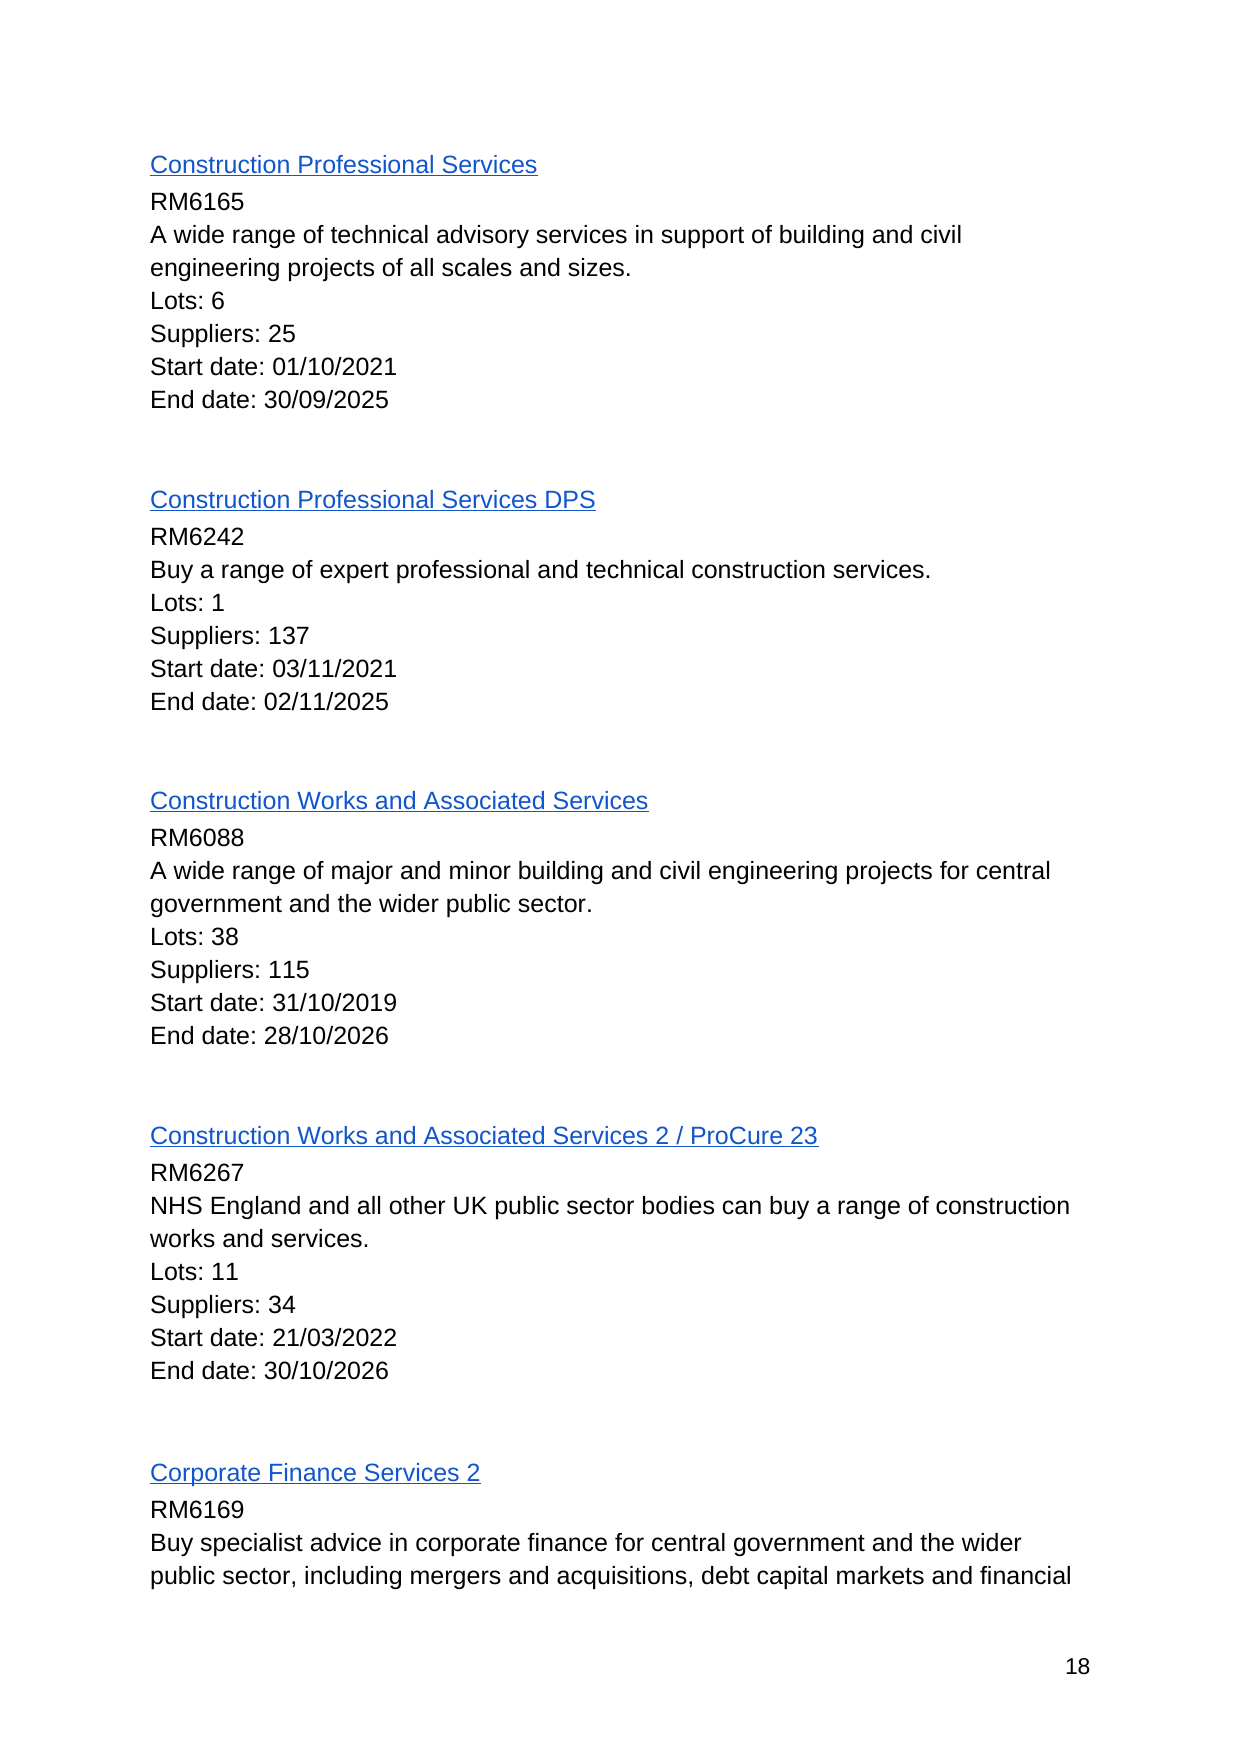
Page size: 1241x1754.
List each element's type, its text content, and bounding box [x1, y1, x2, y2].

text Lots: 11 [150, 1257, 1090, 1286]
text RM6267 [150, 1158, 1090, 1187]
subtitle Construction Professional Services [150, 150, 1090, 179]
text Lots: 1 [150, 588, 1090, 616]
subtitle Construction Works and Associated Services [150, 786, 1090, 815]
text RM6165 [150, 187, 1090, 216]
text A wide range of major and minor building and civil engineering projects for central government and the wider public sector. [150, 856, 1090, 918]
text Lots: 6 [150, 286, 1090, 315]
text End date: 30/10/2026 [150, 1356, 1090, 1385]
text NHS England and all other UK public sector bodies can buy a range of construction works and services. [150, 1191, 1090, 1253]
text Suppliers: 115 [150, 955, 1090, 984]
text End date: 28/10/2026 [150, 1021, 1090, 1050]
text Lots: 38 [150, 922, 1090, 951]
text Suppliers: 137 [150, 621, 1090, 649]
text Suppliers: 25 [150, 319, 1090, 348]
text End date: 02/11/2025 [150, 687, 1090, 716]
text RM6088 [150, 823, 1090, 852]
text Buy a range of expert professional and technical construction services. [150, 555, 1090, 583]
text Suppliers: 34 [150, 1290, 1090, 1319]
subtitle Construction Works and Associated Services 2 / ProCure 23 [150, 1121, 1090, 1149]
text A wide range of technical advisory services in support of building and civil engineering projects of all scales and sizes. [150, 220, 1090, 282]
text Start date: 01/10/2021 [150, 352, 1090, 381]
text Start date: 31/10/2019 [150, 988, 1090, 1017]
text End date: 30/09/2025 [150, 385, 1090, 414]
subtitle Construction Professional Services DPS [150, 484, 1090, 513]
text Start date: 21/03/2022 [150, 1323, 1090, 1352]
text Start date: 03/11/2021 [150, 654, 1090, 682]
subtitle Corporate Finance Services 2 [150, 1458, 1090, 1487]
text RM6242 [150, 522, 1090, 550]
text Buy specialist advice in corporate finance for central government and the wider public sector, including mergers and acquisitions, debt capital markets and financial [150, 1528, 1090, 1590]
text RM6169 [150, 1495, 1090, 1524]
